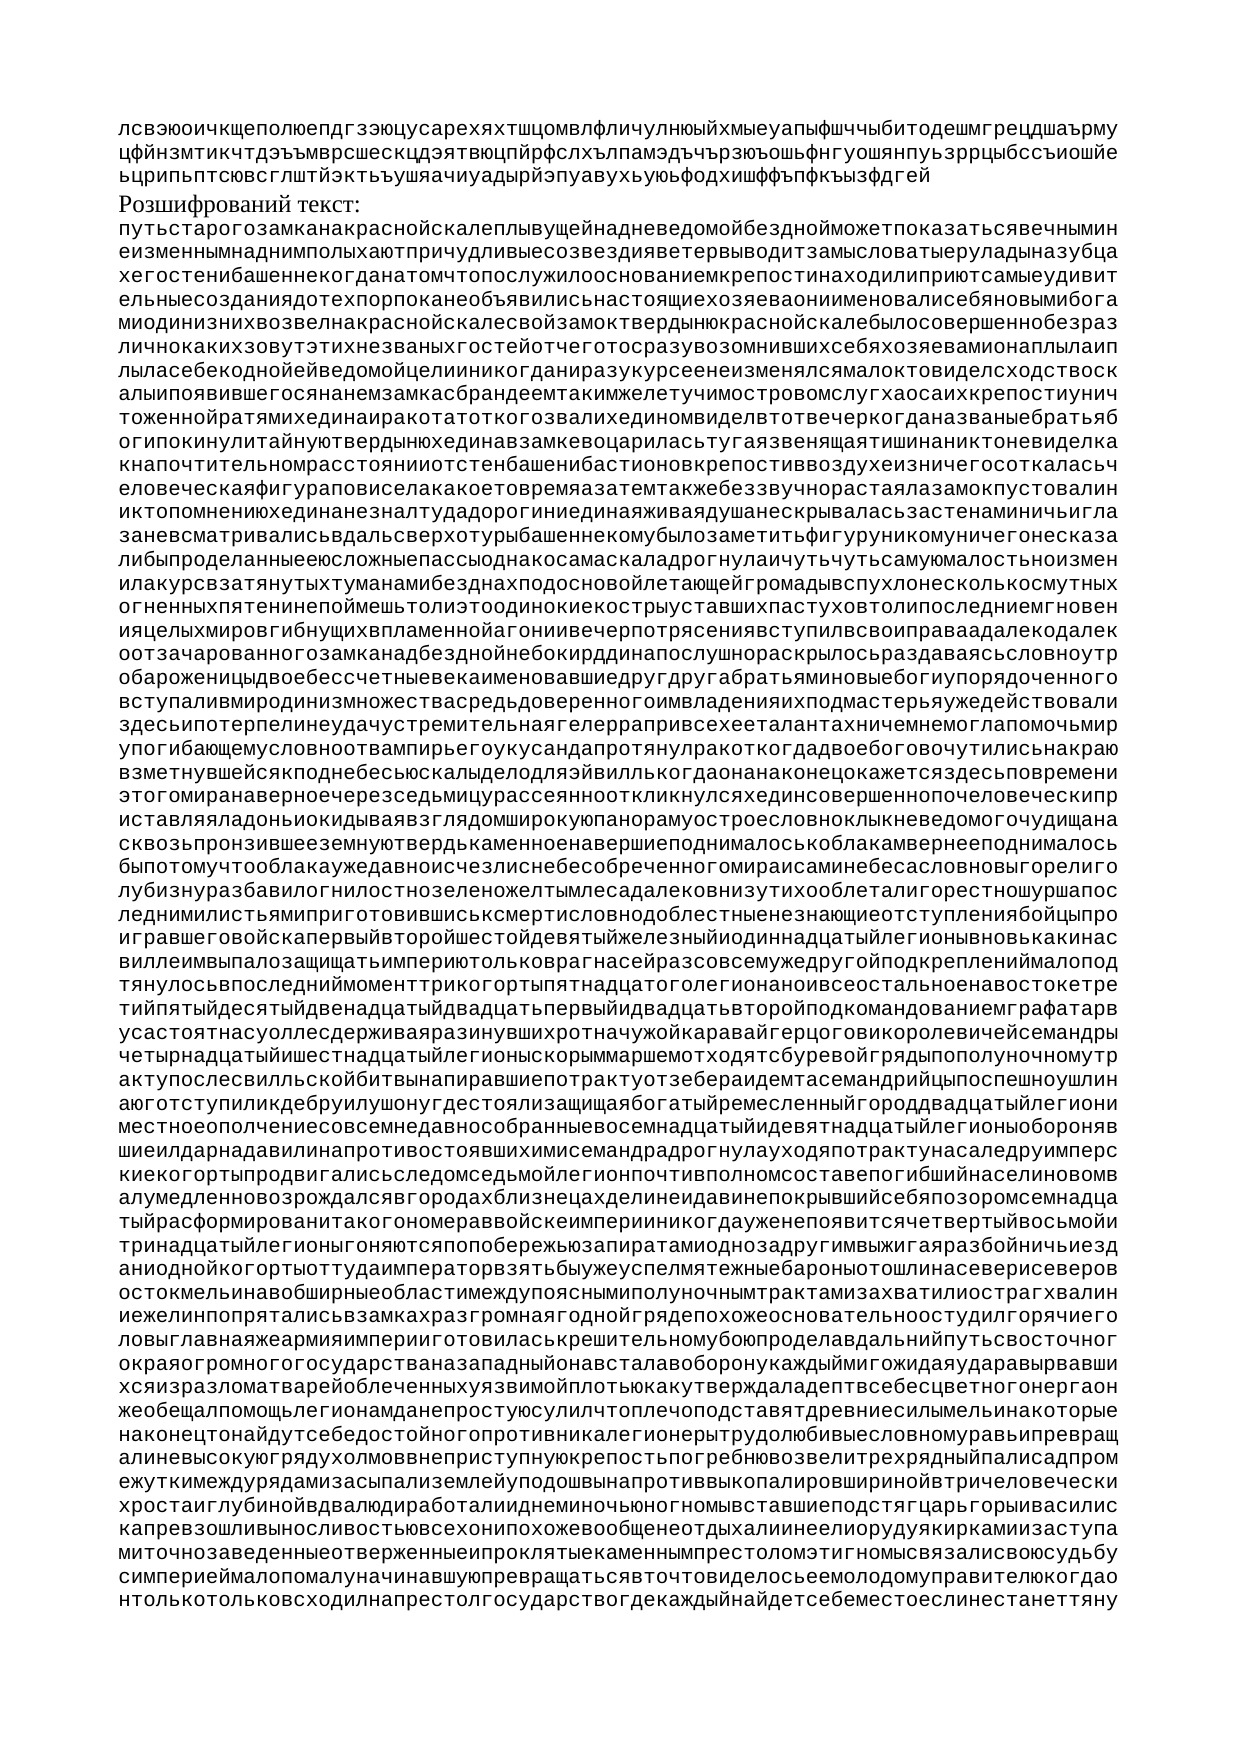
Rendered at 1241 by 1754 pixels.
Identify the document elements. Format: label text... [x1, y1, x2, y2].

text лсвэюоичкщеполюепдгзэюцусарехяхтшцомвлфличулнюыйхмыеуапыфшччыбитодешмгрецдшаърмуцфйнзмтикчтдэъъмврсшескцдэятвюцпйрфслхълпамэдъчързюъошьфнгуошянпуьзррцыбссъиошйеьцрипьптсювсглштйэктьъушяачиуадырйэпуавухьуюьфодхишффъпфкъызфдгей Розшифрований текст: [118, 118, 1122, 218]
text путьстарогозамканакраснойскалеплывущейнадневедомойбезднойможетпоказатьсявечныминеизменнымнаднимполыхаютпричудливыесозвездияветервыводитзамысловатыеруладыназубцахегостенибашеннекогданатомчтопослужилооснованиемкрепостинаходилиприютсамыеудивительныесозданиядотехпорпоканеобъявилисьнастоящиехозяеваониименовалисебяновымибогамиодинизнихвозвелнакраснойскалесвойзамоктвердынюкраснойскалебылосовершеннобезразличнокакихзовутэтихнезваныхгостейотчеготосразувозомнившихсебяхозяевамионаплылаиплыласебекоднойейведомойцелииникогданиразукурсеенеизменялсямалоктовиделсходствоскалыипоявившегосянанемзамкасбрандеемтакимжелетучимостровомслугхаосаихкрепостиуничтоженнойратямихединаиракотатоткогозвалихединомвиделвтотвечеркогданазваныебратьябогипокинулитайнуютвердынюхединавзамкевоцариласьтугаязвенящаятишинаниктоневиделкакнапочтительномрасстоянииотстенбашенибастионовкрепостиввоздухеизничегосоткаласьчеловеческаяфигураповиселакакоетовремяазатемтакжебеззвучнорастаялазамокпустовалиниктопомнениюхединанезналтудадорогиниединаяживаядушанескрываласьзастенаминичьиглазаневсматривалисьвдальсверхотурыбашеннекомубылозаметитьфигуруникомуничегонесказалибыпроделанныееюсложныепассыоднакосамаскаладрогнулаичутьчутьсамуюмалостьноизменилакурсвзатянутыхтуманамибезднахподосновойлетающейгромадывспухлонесколькосмутныхогненныхпятенинепоймешьтолиэтоодинокиекострыуставшихпастуховтолипоследниемгновенияцелыхмировгибнущихвпламеннойагониивечерпотрясениявступилвсвоиправаадалекодалекоотзачарованногозамканадбезднойнебокирддинапослушнораскрылосьраздаваясьсловноутробароженицыдвоебессчетныевекаименовавшиедругдругабратьяминовыебогиупорядоченноговступаливмиродинизмножествасредьдоверенногоимвладенияихподмастерьяужедействовализдесьипотерпелинеудачустремительнаягелеррапривсехееталантахничемнемоглапомочьмирупогибающемусловноотвампирьегоукусандапротянулракоткогдадвоебоговочутилисьнакраювзметнувшейсякподнебесьюскалыделодляэйвиллькогдаонанаконецокажетсяздесьповремениэтогомиранаверноечерезседьмицурассеяннооткликнулсяхединсовершеннопочеловеческиприставляяладоньиокидываявзглядомширокуюпанорамуостроесловноклыкневедомогочудищанасквозьпронзившееземнуютвердькаменноенавершиеподнималоськоблакамвернееподнималосьбыпотомучтооблакаужедавноисчезлиснебесобреченногомираисаминебесасловновыгорелиголубизнуразбавилогнилостнозеленожелтымлесадалековнизутихооблеталигорестношуршапоследнимилистьямиприготовившиськсмертисловнодоблестныенезнающиеотступлениябойцыпроигравшеговойскапервыйвторойшестойдевятыйжелезныйиодиннадцатыйлегионывновькакинасвиллеимвыпалозащищатьимпериютольковрагнасейразсовсемужедругойподкреплениймалоподтянулосьвпоследниймоменттрикогортыпятнадцатоголегионаноивсеостальноенавостокетретийпятыйдесятыйдвенадцатыйдвадцатьпервыйидвадцатьвторойподкомандованиемграфатарвусастоятнасуоллесдерживаяразинувшихротначужойкаравайгерцоговикоролевичейсемандрычетырнадцатыйишестнадцатыйлегионыскорыммаршемотходятсбуревойгрядыпополуночномутрактупослесвилльскойбитвынапиравшиепотрактуотзебераидемтасемандрийцыпоспешноушлинаюготступиликдебруилушонугдестоялизащищаябогатыйремесленныйгороддвадцатыйлегиониместноеополчениесовсемнедавнособранныевосемнадцатыйидевятнадцатыйлегионыоборонявшиеилдарнадавилинапротивостоявшихимисемандрадрогнулауходяпотрактунасаледруимперскиекогортыпродвигалисьследомседьмойлегионпочтивполномсоставепогибшийнаселиновомвалумедленновозрождалсявгородахблизнецахделинеидавинепокрывшийсебяпозоромсемнадцатыйрасформированитакогономераввойскеимперииникогдауженепоявитсячетвертыйвосьмойитринадцатыйлегионыгоняютсяпопобережьюзапиратамиоднозадругимвыжигаяразбойничьиезданиоднойкогортыоттудаимператорвзятьбыужеуспелмятежныебароныотошлинасеверисеверовостокмельинавобширныеобластимеждупояснымиполуночнымтрактамизахватилиострагхвалиниежелинпопряталисьвзамкахразгромнаягоднойгрядепохожеосновательноостудилгорячиеголовыглавнаяжеармияимперииготовиласькрешительномубоюпроделавдальнийпутьсвосточногокраяогромногогосударстваназападныйонавсталавоборонукаждыймигожидаяударавырвавшихсяизразломатварейоблеченныхуязвимойплотьюкакутверждаладептвсебесцветногонергаонжеобещалпомощьлегионамданепростуюсулилчтоплечоподставятдревниесилымельинакоторыенаконецтонайдутсебедостойногопротивникалегионерытрудолюбивыесловномуравьипревращалиневысокуюгрядухолмоввнеприступнуюкрепостьпогребнювозвелитрехрядныйпалисадпромежуткимеждурядамизасыпализемлейуподошвынапротиввыкопалировширинойвтричеловеческихростаиглубинойвдвалюдиработалииднеминочьюногномывставшиеподстягцарьгорыивасилискапревзошливыносливостьювсехонипохожевообщенеотдыхалиинеелиорудуякиркамиизаступамиточнозаведенныеотверженныеипроклятыекаменнымпрестоломэтигномысвязалисвоюсудьбусимпериеймалопомалуначинавшуюпревращатьсявточтовиделосьеемолодомуправителюкогдаонтолькотольковсходилнапрестолгосударствогдекаждыйнайдетсебеместоеслинестанеттяну [118, 218, 1122, 1613]
